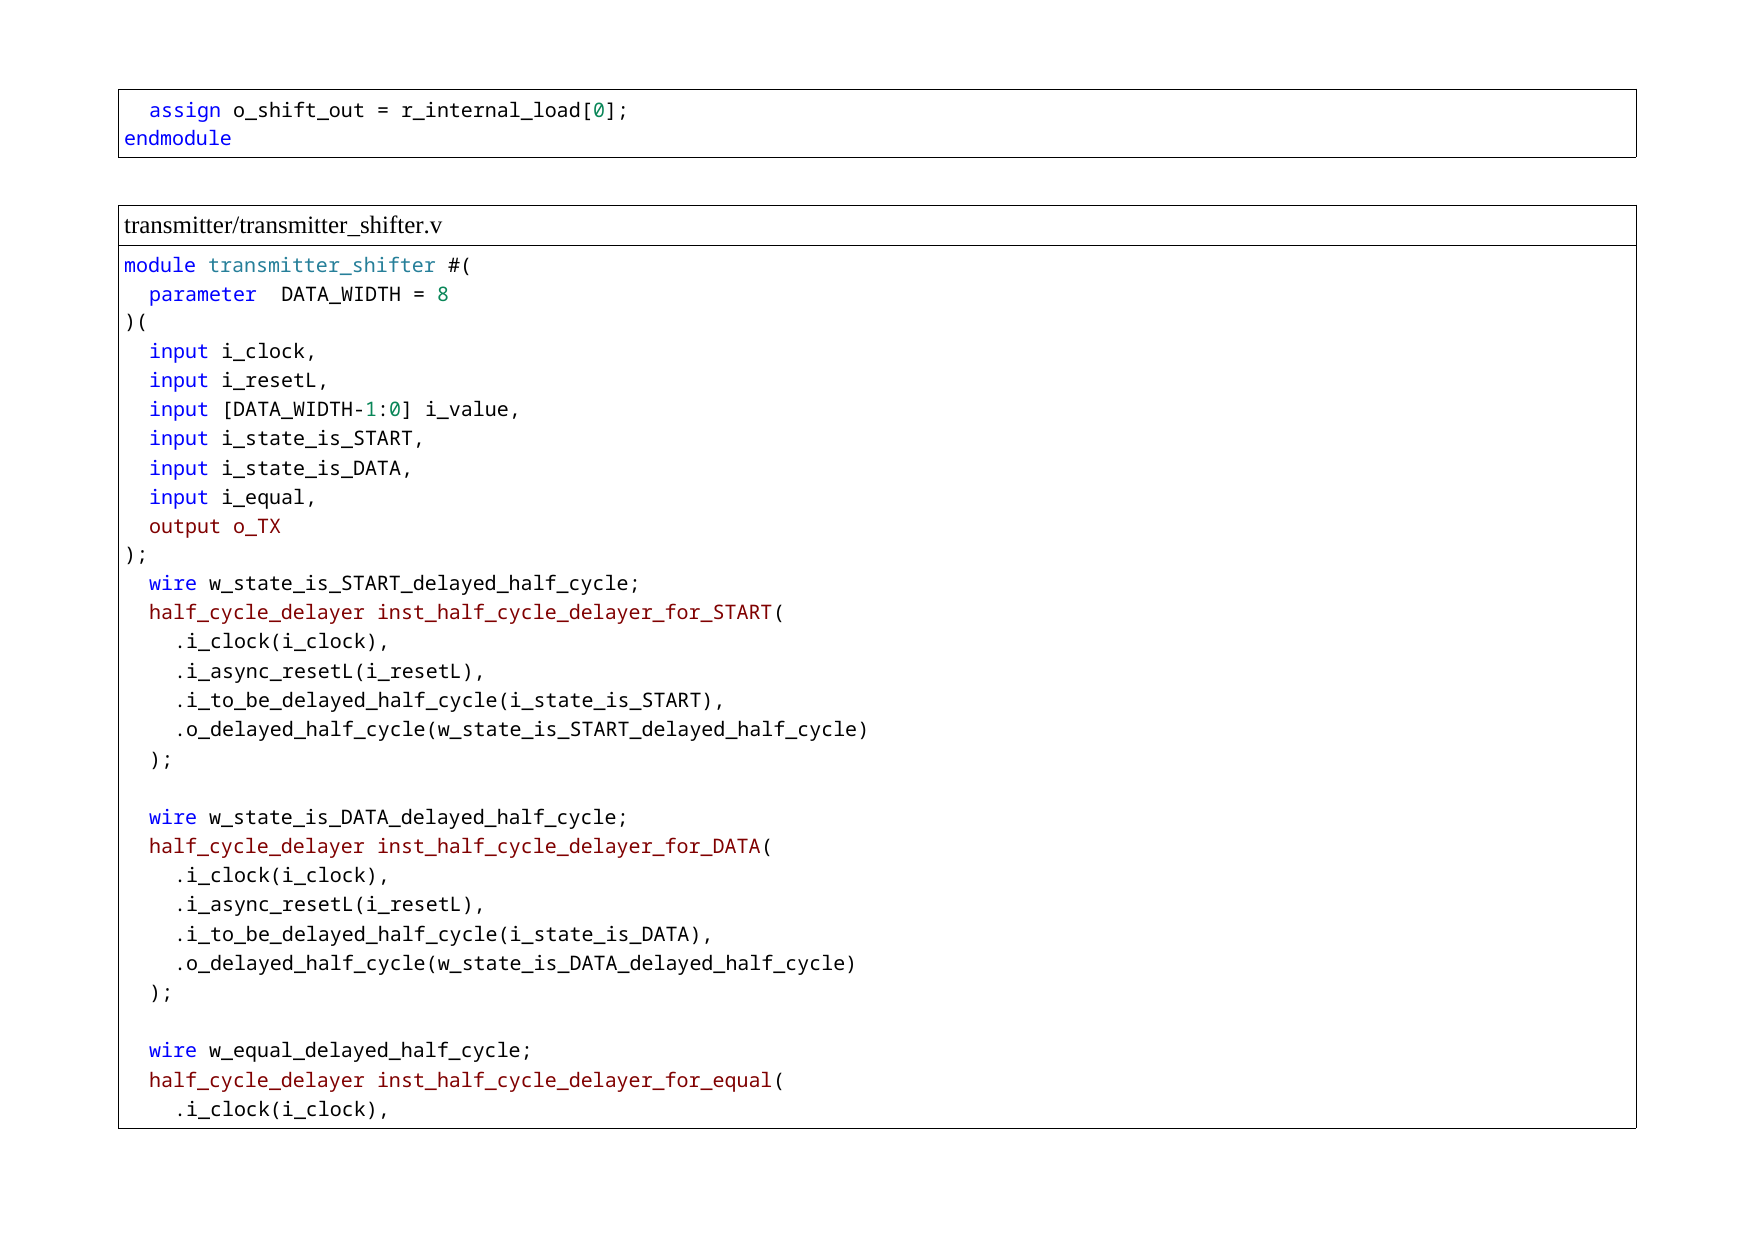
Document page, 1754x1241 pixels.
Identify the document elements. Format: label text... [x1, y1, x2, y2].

table_cell assign o_shift_out = r_internal_load[0]; endmodule [119, 90, 1636, 157]
table_header transmitter/transmitter_shifter.v [119, 206, 1636, 245]
table_cell module transmitter_shifter #( parameter DATA_WIDTH = 8 )( input i_clock, input i_resetL, input [DATA_WIDTH-1:0] i_value, input i_state_is_START, input i_state_is_DATA, input i_equal, output o_TX ); wire w_state_is_START_delayed_half_cycle; half_cycle_delayer inst_half_cycle_delayer_for_START( .i_clock(i_clock), .i_async_resetL(i_resetL), .i_to_be_delayed_half_cycle(i_state_is_START), .o_delayed_half_cycle(w_state_is_START_delayed_half_cycle) ); wire w_state_is_DATA_delayed_half_cycle; half_cycle_delayer inst_half_cycle_delayer_for_DATA( .i_clock(i_clock), .i_async_resetL(i_resetL), .i_to_be_delayed_half_cycle(i_state_is_DATA), .o_delayed_half_cycle(w_state_is_DATA_delayed_half_cycle) ); wire w_equal_delayed_half_cycle; half_cycle_delayer inst_half_cycle_delayer_for_equal( .i_clock(i_clock), [119, 246, 1636, 1128]
